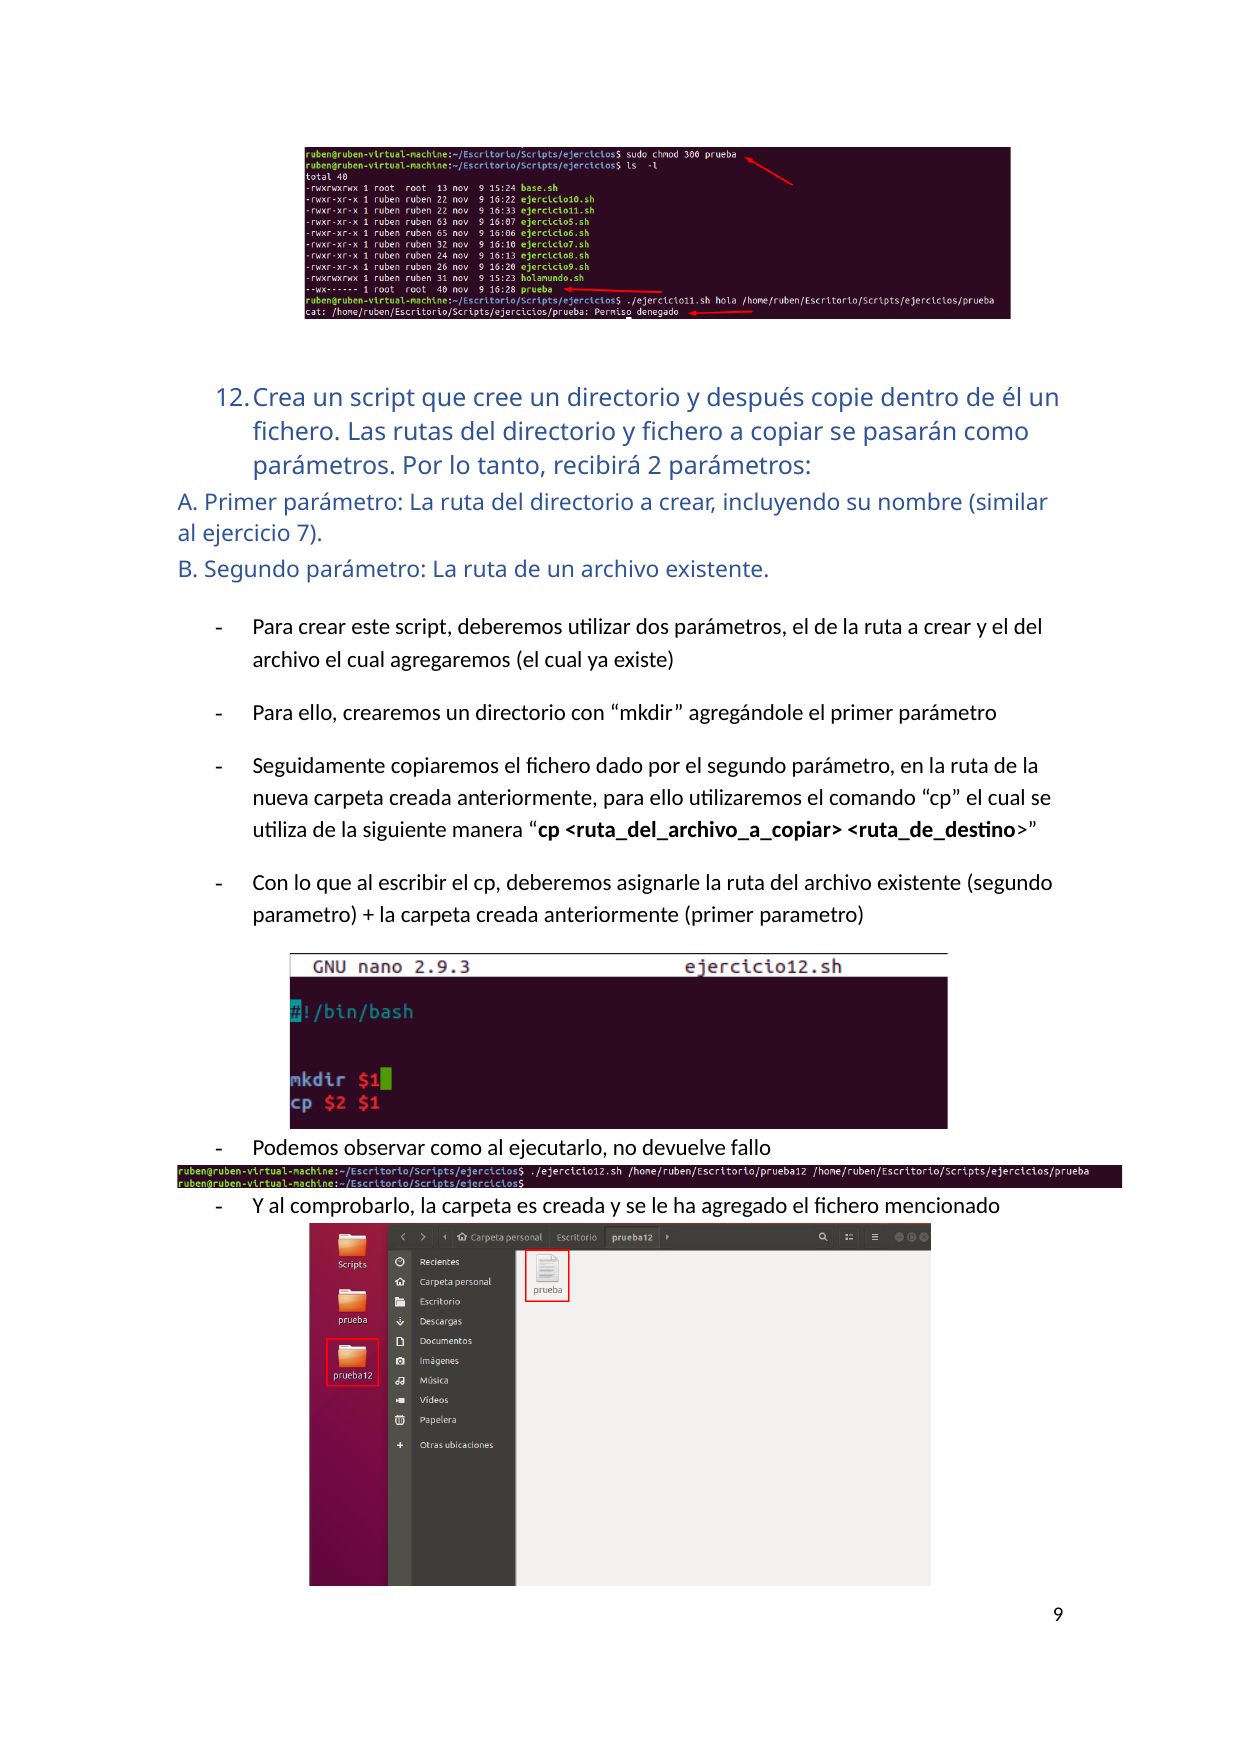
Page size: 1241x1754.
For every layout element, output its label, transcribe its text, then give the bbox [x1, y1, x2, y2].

list Seguidamente copiaremos el fichero dado por el segundo parámetro, en la ruta de la nueva carpeta creada anteriormente, para ello utilizaremos el comando “cp” el cual se utiliza de la siguiente manera “cp <ruta_del_archivo_a_copiar> <ruta_de_destino>” [215, 751, 1063, 843]
list Para crear este script, deberemos utilizar dos parámetros, el de la ruta a crear y el del archivo el cual agregaremos (el cual ya existe) [215, 612, 1063, 673]
list Con lo que al escribir el cp, deberemos asignarle la ruta del archivo existente (segundo parametro) + la carpeta creada anteriormente (primer parametro) [215, 868, 1063, 928]
list Podemos observar como al ejecutarlo, no devuelve fallo [215, 1133, 1063, 1161]
list Para ello, crearemos un directorio con “mkdir” agregándole el primer parámetro [215, 698, 1063, 726]
list Y al comprobarlo, la carpeta es creada y se le ha agregado el fichero mencionado [215, 1191, 1063, 1219]
list Crea un script que cree un directorio y después copie dentro de él un fichero. Las rutas del directorio y fichero a copiar se pasarán como parámetros. Por lo tanto, recibirá 2 parámetros: [215, 379, 1063, 482]
subtitle A. Primer parámetro: La ruta del directorio a crear, incluyendo su nombre (similar al ejercicio 7). [177, 486, 1063, 548]
subtitle B. Segundo parámetro: La ruta de un archivo existente. [177, 552, 1063, 584]
